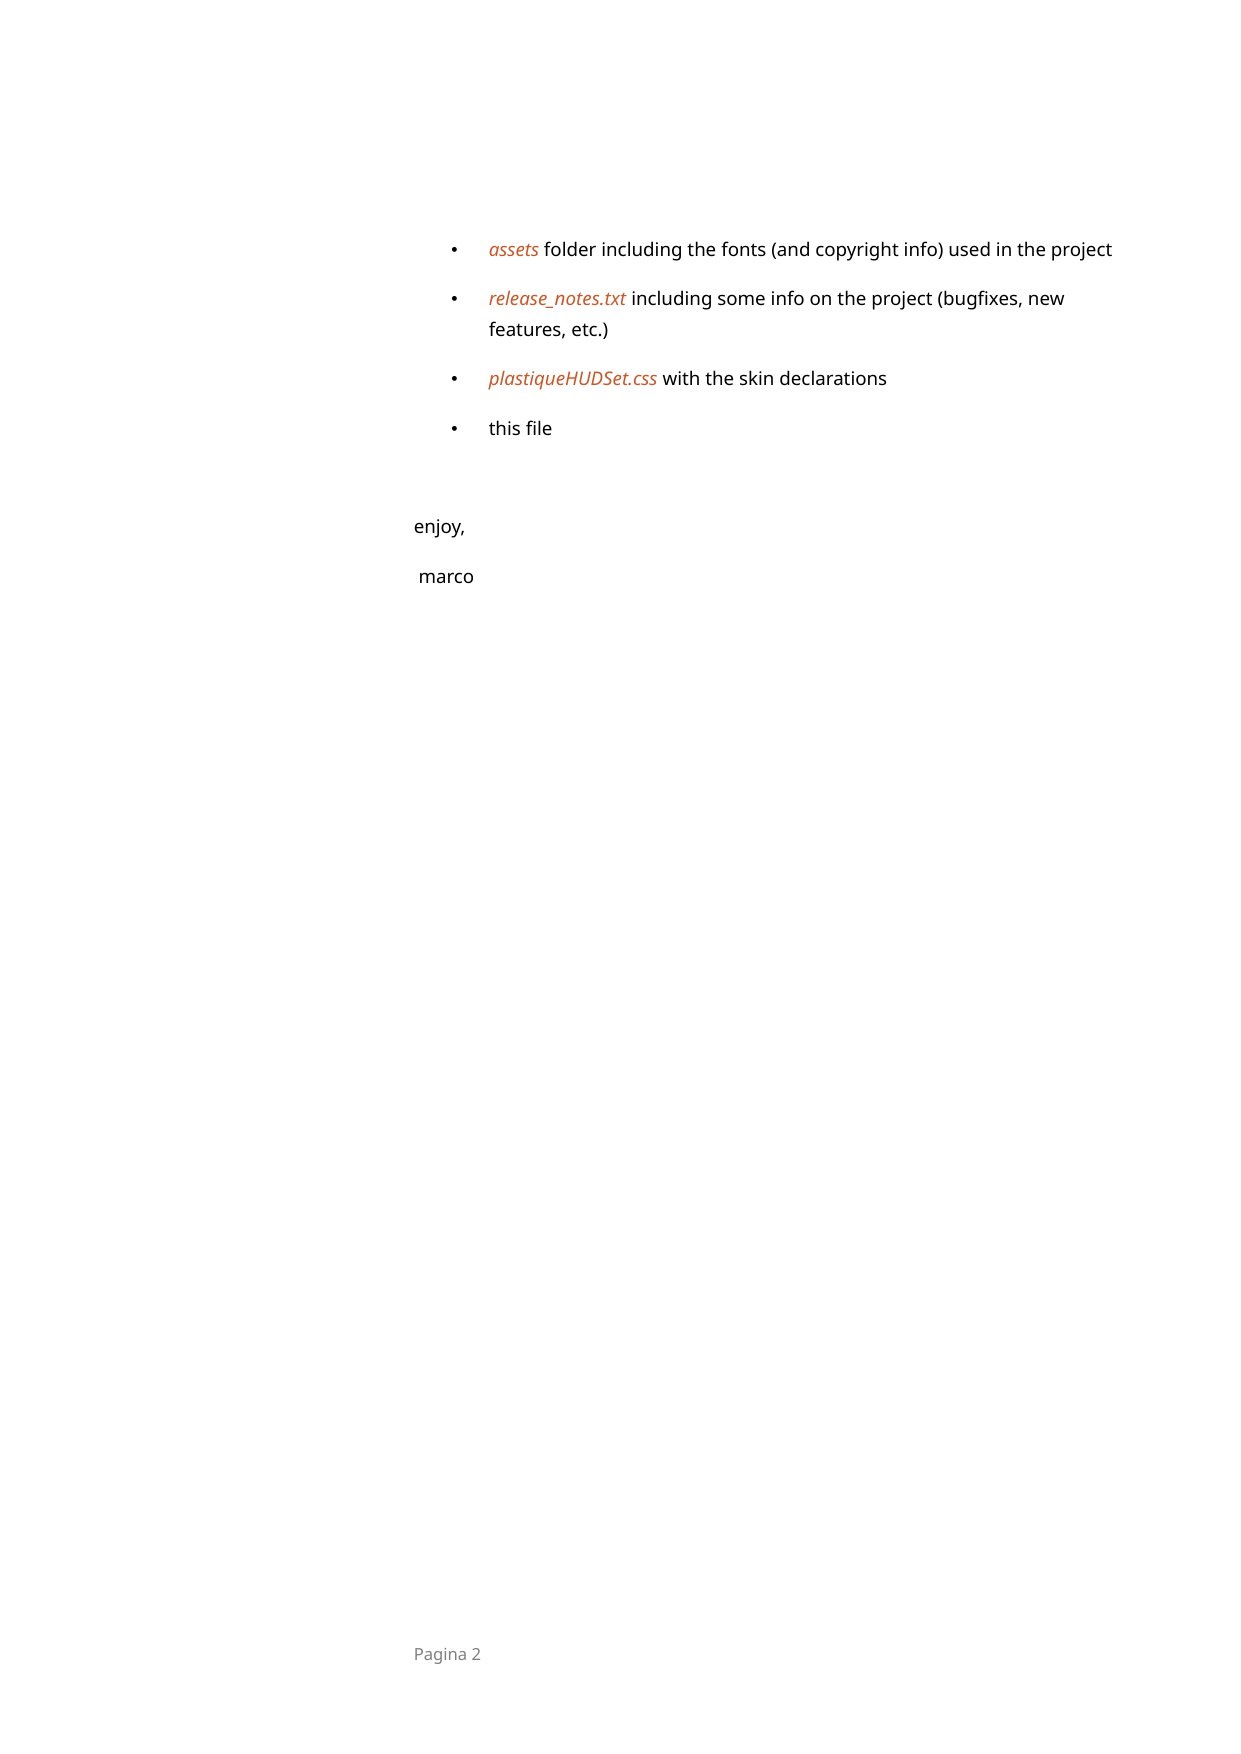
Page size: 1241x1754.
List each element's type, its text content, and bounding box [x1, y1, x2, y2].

list this file [451, 415, 1122, 441]
list plastiqueHUDSet.css with the skin declarations [451, 366, 1122, 391]
text marco [413, 563, 1122, 589]
list release_notes.txt including some info on the project (bugfixes, new features, etc.) [451, 286, 1122, 342]
list assets folder including the fonts (and copyright info) used in the project [451, 236, 1122, 262]
text enjoy, [413, 514, 1122, 539]
